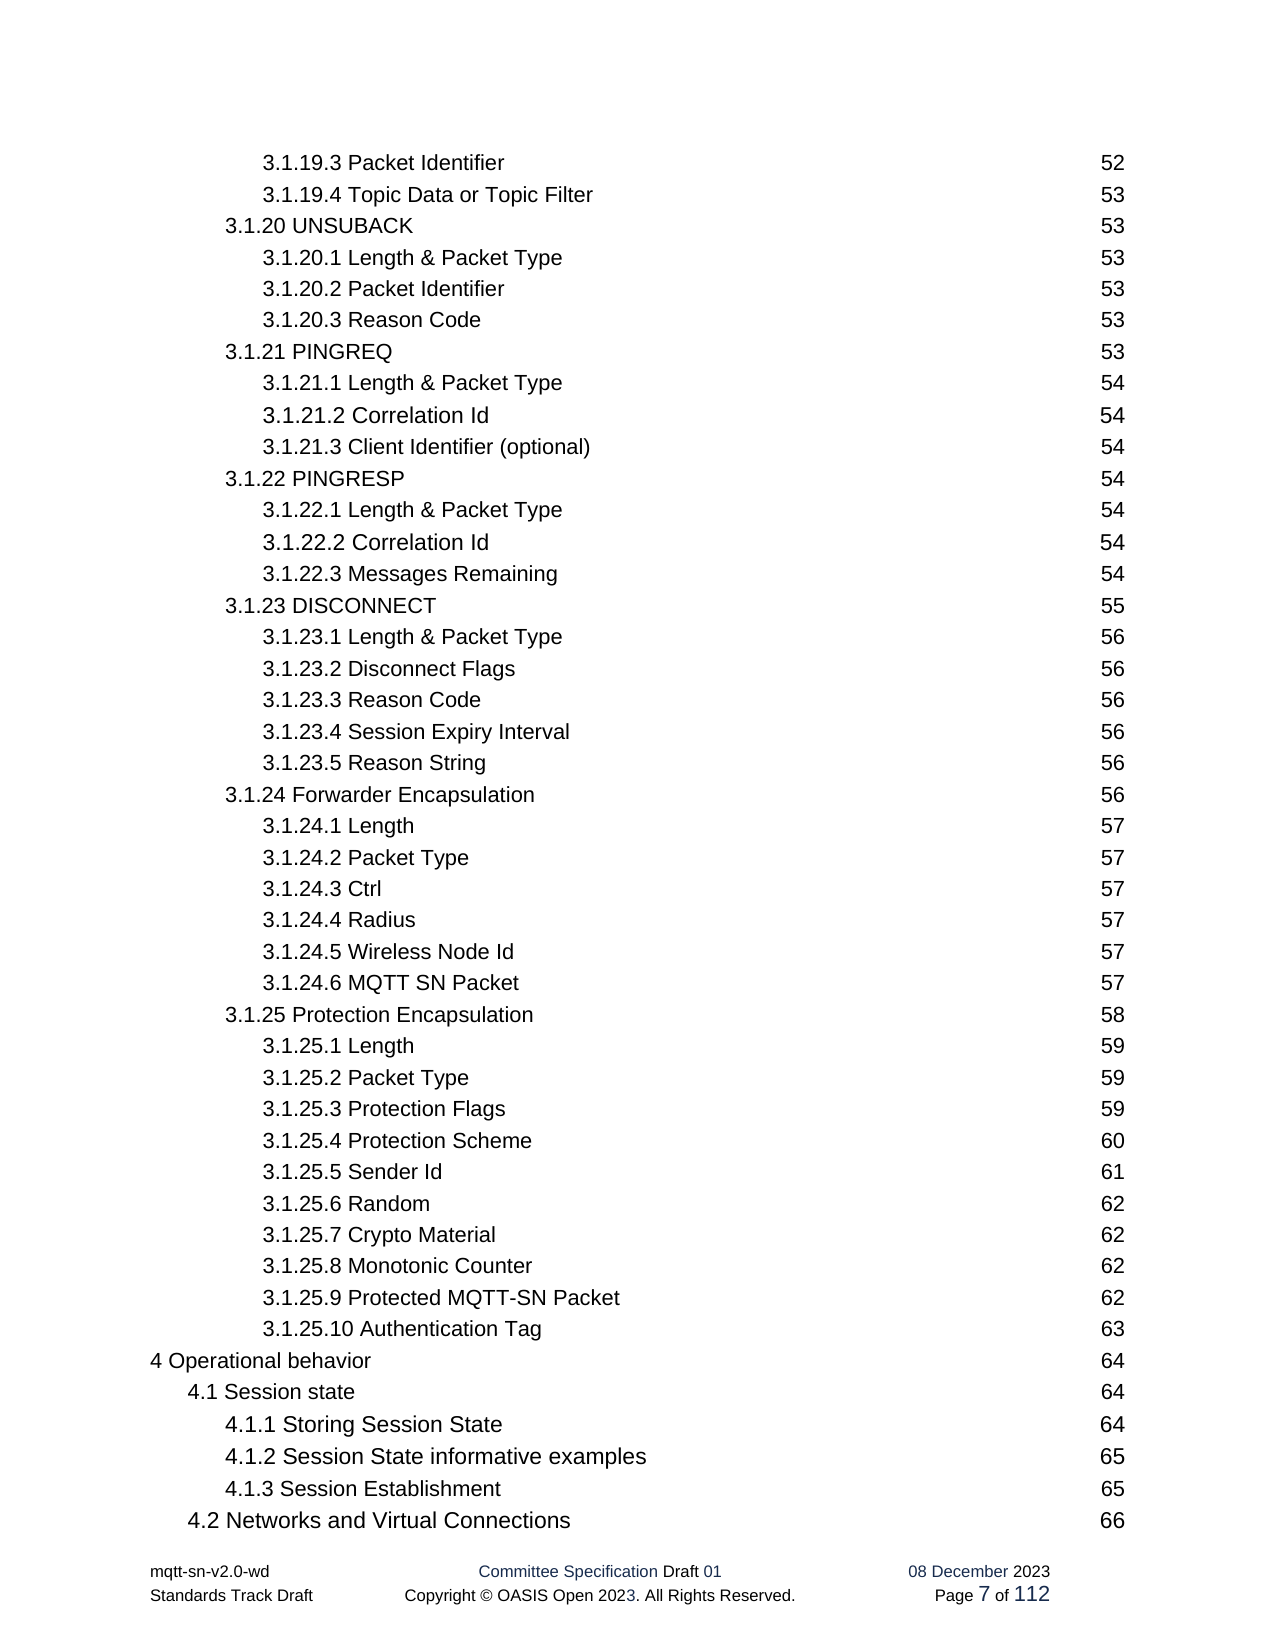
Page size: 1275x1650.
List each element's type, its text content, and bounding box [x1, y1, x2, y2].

text 3.1.23.5 Reason String 56 [262, 750, 1125, 775]
text 3.1.23.1 Length & Packet Type 56 [262, 624, 1125, 649]
text 3.1.24.3 Ctrl 57 [262, 876, 1125, 901]
text 3.1.23.2 Disconnect Flags 56 [262, 656, 1125, 681]
text 3.1.24.4 Radius 57 [262, 907, 1125, 932]
text 3.1.22.2 Correlation Id 54 [262, 529, 1125, 555]
text 3.1.22 PINGRESP 54 [225, 466, 1125, 491]
text 3.1.24 Forwarder Encapsulation 56 [225, 781, 1125, 807]
text 3.1.25.1 Length 59 [262, 1033, 1125, 1058]
text 3.1.19.4 Topic Data or Topic Filter 53 [262, 181, 1125, 207]
text 4.1.3 Session Establishment 65 [225, 1476, 1125, 1501]
text 3.1.21.1 Length & Packet Type 54 [262, 370, 1125, 395]
text 3.1.25.9 Protected MQTT-SN Packet 62 [262, 1285, 1125, 1310]
text 4.1.2 Session State informative examples 65 [225, 1443, 1125, 1469]
text 3.1.25.4 Protection Scheme 60 [262, 1127, 1125, 1153]
text 3.1.23.4 Session Expiry Interval 56 [262, 718, 1125, 744]
text 3.1.22.3 Messages Remaining 54 [262, 561, 1125, 586]
text 3.1.24.5 Wireless Node Id 57 [262, 939, 1125, 964]
text 3.1.20.2 Packet Identifier 53 [262, 276, 1125, 301]
text 3.1.24.2 Packet Type 57 [262, 844, 1125, 869]
text 3.1.25.2 Packet Type 59 [262, 1064, 1125, 1090]
text 3.1.25.6 Random 62 [262, 1190, 1125, 1216]
text 3.1.24.1 Length 57 [262, 813, 1125, 838]
text 3.1.25.8 Monotonic Counter 62 [262, 1253, 1125, 1278]
text 3.1.25.3 Protection Flags 59 [262, 1096, 1125, 1121]
text 3.1.25.7 Crypto Material 62 [262, 1222, 1125, 1247]
text 3.1.25.10 Authentication Tag 63 [262, 1316, 1125, 1341]
text 3.1.21.2 Correlation Id 54 [262, 402, 1125, 428]
text 3.1.24.6 MQTT SN Packet 57 [262, 970, 1125, 995]
text 3.1.20.3 Reason Code 53 [262, 307, 1125, 332]
text 4.2 Networks and Virtual Connections 66 [187, 1507, 1125, 1534]
text 3.1.23.3 Reason Code 56 [262, 687, 1125, 712]
text 4.1 Session state 64 [187, 1379, 1125, 1404]
text 4 Operational behavior 64 [150, 1348, 1125, 1373]
text 3.1.23 DISCONNECT 55 [225, 593, 1125, 618]
text 3.1.25.5 Sender Id 61 [262, 1159, 1125, 1184]
text 3.1.20 UNSUBACK 53 [225, 213, 1125, 238]
text 3.1.22.1 Length & Packet Type 54 [262, 497, 1125, 522]
text 3.1.21 PINGREQ 53 [225, 339, 1125, 364]
text 3.1.21.3 Client Identifier (optional) 54 [262, 434, 1125, 459]
text 3.1.19.3 Packet Identifier 52 [262, 150, 1125, 175]
text 4.1.1 Storing Session State 64 [225, 1411, 1125, 1437]
text 3.1.25 Protection Encapsulation 58 [225, 1002, 1125, 1027]
text 3.1.20.1 Length & Packet Type 53 [262, 244, 1125, 269]
